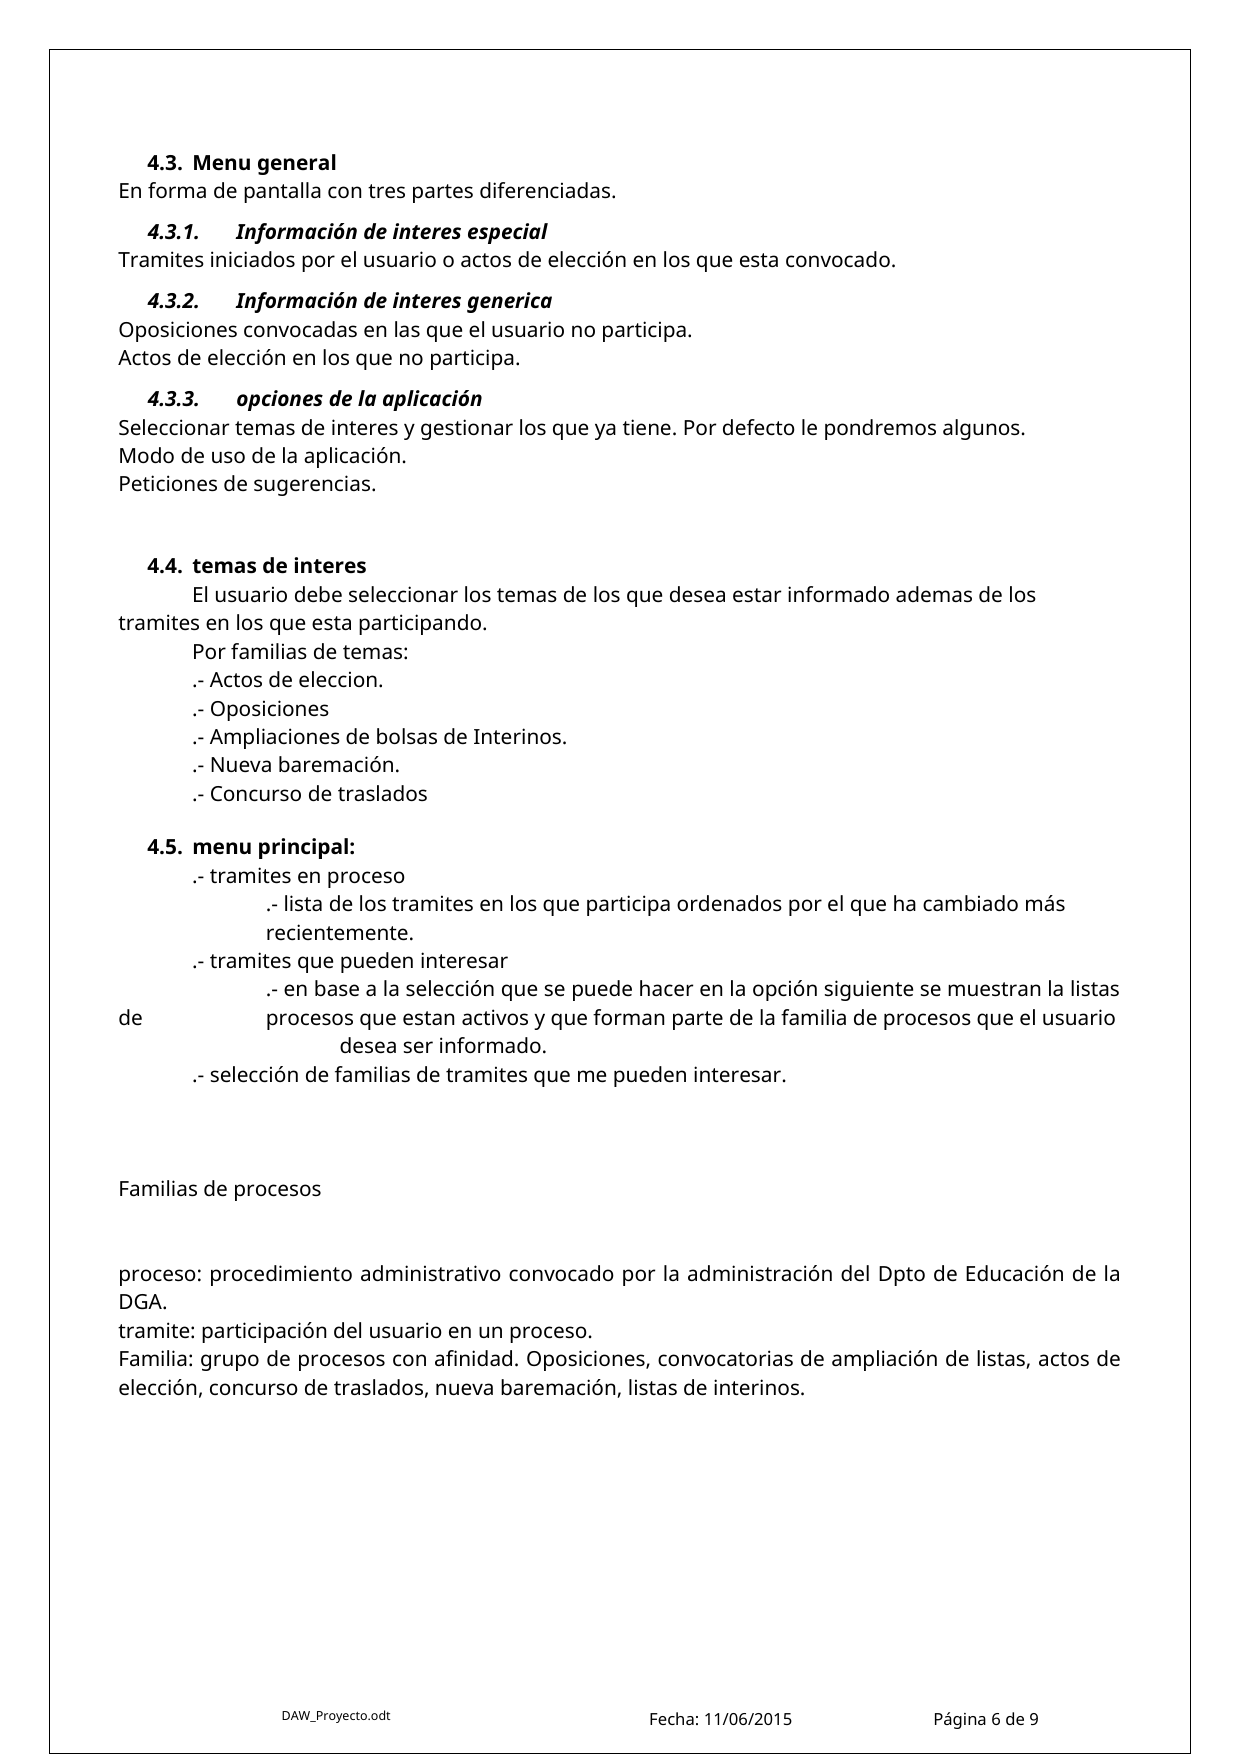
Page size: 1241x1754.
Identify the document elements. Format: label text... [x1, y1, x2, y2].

text El usuario debe seleccionar los temas de los que desea estar informado ademas de los tramites en los que esta participando. [118, 580, 1122, 637]
text .- Ampliaciones de bolsas de Interinos. [118, 722, 1122, 751]
text Familias de procesos [118, 1174, 1122, 1202]
text .- Concurso de traslados [118, 779, 1122, 807]
text En forma de pantalla con tres partes diferenciadas. [118, 176, 1122, 204]
text .- tramites en proceso [118, 861, 1122, 889]
subtitle Información de interes generica [148, 286, 1122, 315]
text Modo de uso de la aplicación. [118, 441, 1122, 469]
text Tramites iniciados por el usuario o actos de elección en los que esta convocado. [118, 246, 1122, 274]
subtitle Información de interes especial [148, 217, 1122, 246]
subtitle menu principal: [117, 832, 1122, 861]
text Familia: grupo de procesos con afinidad. Oposiciones, convocatorias de ampliación de listas, actos de elección, concurso de traslados, nueva baremación, listas de interinos. [118, 1344, 1122, 1401]
text .- tramites que pueden interesar [118, 946, 1122, 974]
text .- en base a la selección que se puede hacer en la opción siguiente se muestran la listas de procesos que estan activos y que forman parte de la familia de procesos que el usuario desea ser informado. [118, 974, 1122, 1060]
text Oposiciones convocadas en las que el usuario no participa. [118, 315, 1122, 343]
text .- lista de los tramites en los que participa ordenados por el que ha cambiado más recientemente. [118, 889, 1122, 946]
text .- Actos de eleccion. [118, 665, 1122, 694]
text .- Oposiciones [118, 694, 1122, 722]
text .- selección de familias de tramites que me pueden interesar. [118, 1060, 1122, 1088]
subtitle temas de interes [117, 551, 1122, 580]
subtitle opciones de la aplicación [148, 384, 1122, 413]
text Seleccionar temas de interes y gestionar los que ya tiene. Por defecto le pondremos algunos. [118, 413, 1122, 441]
text tramite: participación del usuario en un proceso. [118, 1316, 1122, 1344]
subtitle Menu general [117, 148, 1122, 176]
text proceso: procedimiento administrativo convocado por la administración del Dpto de Educación de la DGA. [118, 1259, 1122, 1316]
text .- Nueva baremación. [118, 751, 1122, 779]
text Peticiones de sugerencias. [118, 469, 1122, 498]
text Actos de elección en los que no participa. [118, 343, 1122, 372]
text Por familias de temas: [118, 637, 1122, 665]
